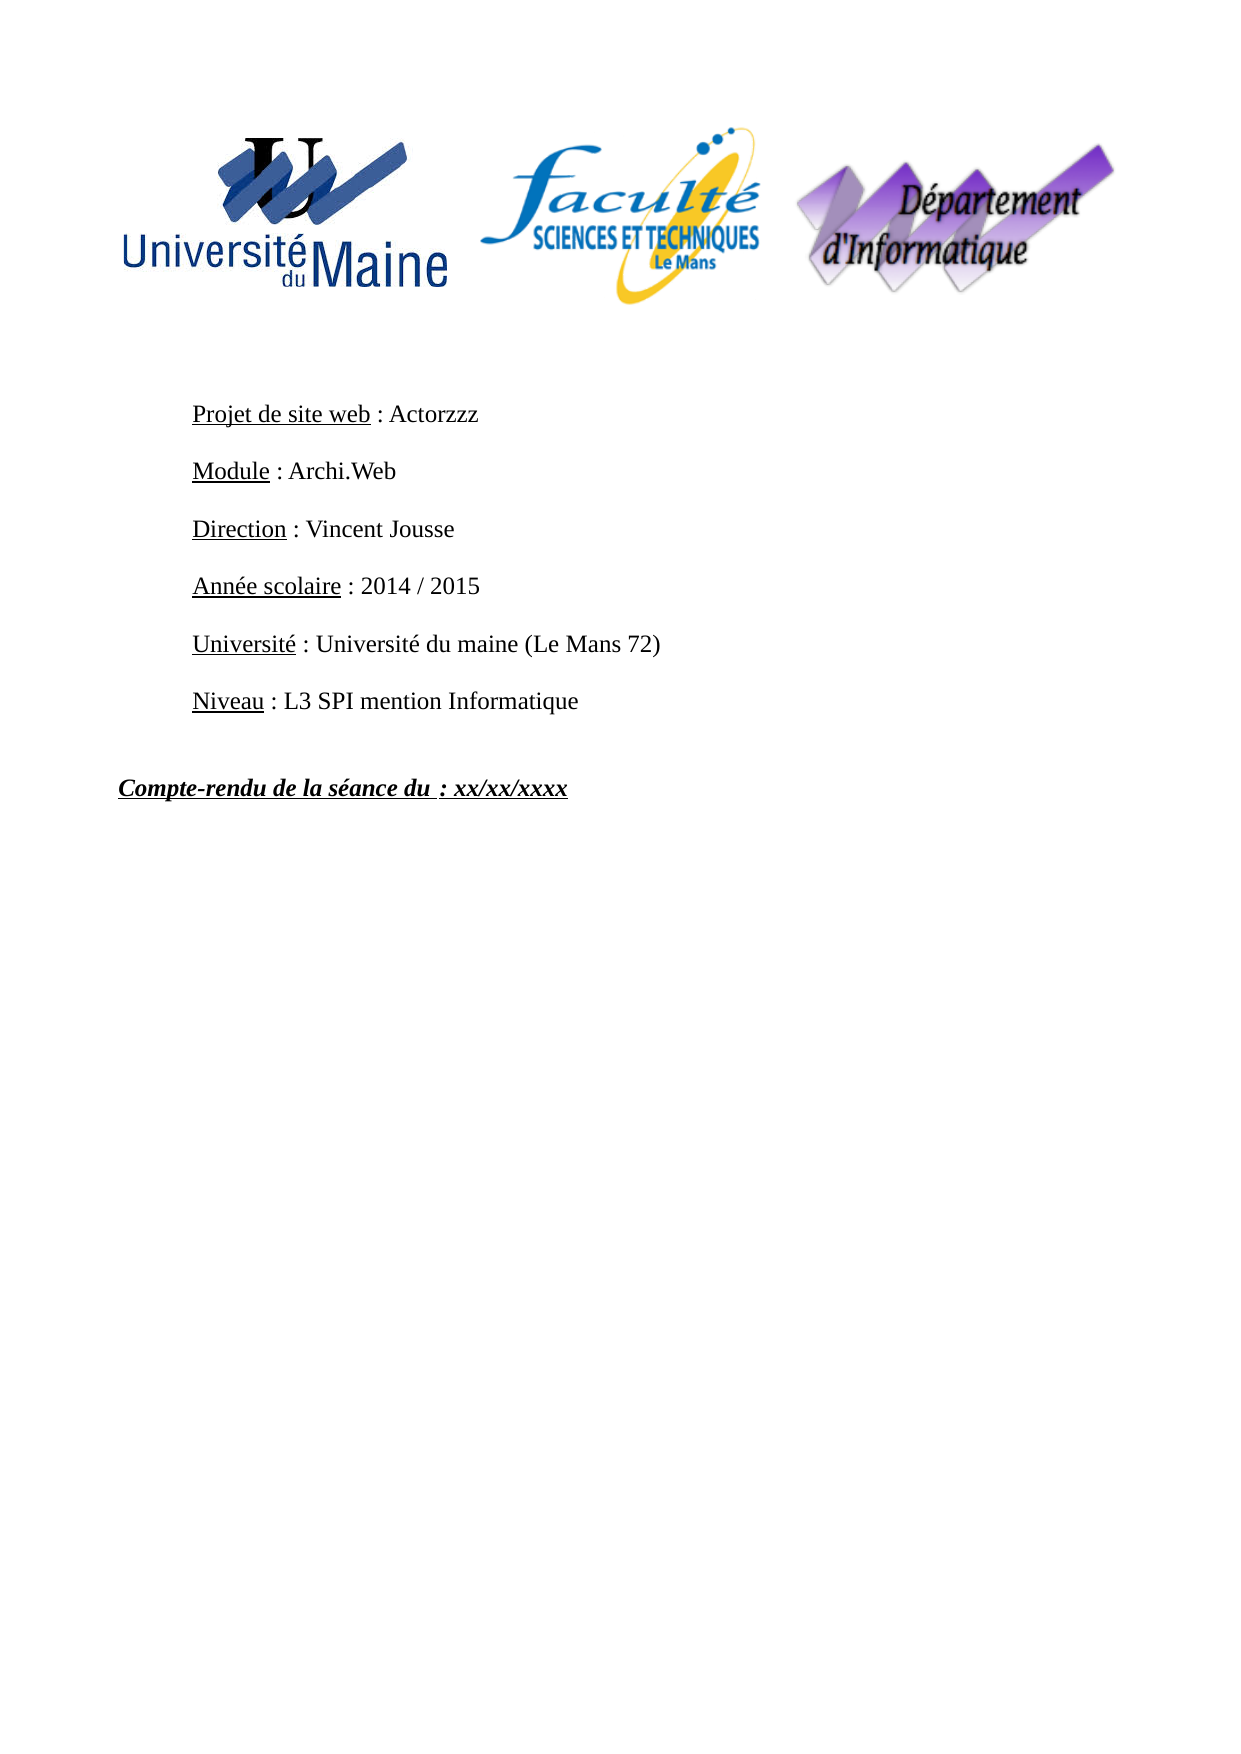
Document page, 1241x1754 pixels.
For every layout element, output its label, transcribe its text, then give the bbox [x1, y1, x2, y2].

text Niveau : L3 SPI mention Informatique [118, 686, 1122, 715]
text Compte-rendu de la séance du : xx/xx/xxxx [118, 773, 1122, 801]
text Projet de site web : Actorzzz [118, 399, 1122, 428]
table_header [453, 118, 787, 341]
table_header [118, 118, 453, 138]
text Université : Université du maine (Le Mans 72) [118, 629, 1122, 658]
picture [478, 123, 762, 307]
picture [793, 141, 1117, 295]
text Direction : Vincent Jousse [118, 514, 1122, 543]
table_header [118, 139, 453, 341]
picture [123, 138, 447, 287]
table_header [788, 118, 1122, 341]
text Module : Archi.Web [118, 456, 1122, 485]
text Année scolaire : 2014 / 2015 [118, 571, 1122, 600]
